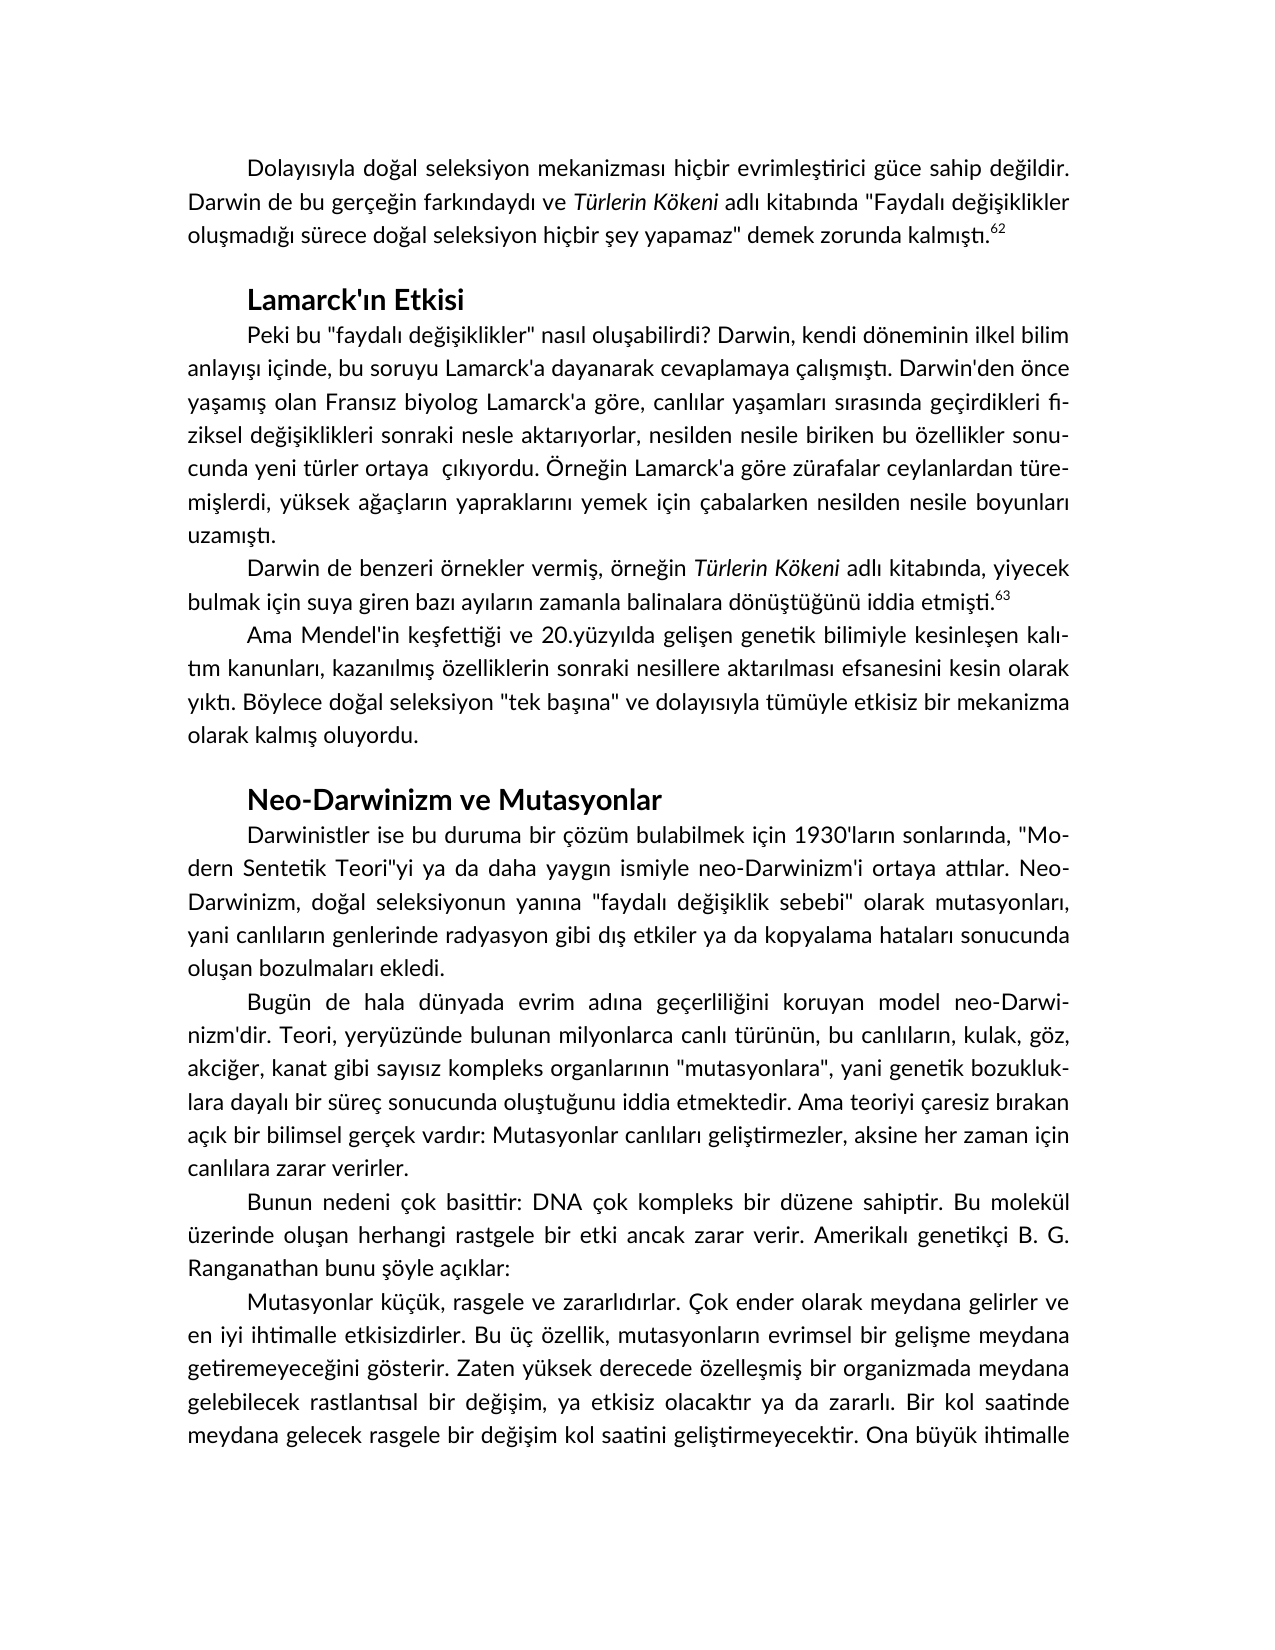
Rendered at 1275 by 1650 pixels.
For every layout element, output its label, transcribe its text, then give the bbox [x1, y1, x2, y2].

text Neo-Dar­wi­nizm ve Mu­tas­yon­lar [187, 783, 1070, 817]
text Dar­wi­nist­ler ise bu du­ru­ma bir çö­züm bu­la­bil­mek için 1930'la­rın son­la­rın­da, "Mo­dern Sen­te­tik Te­ori"yi ya da da­ha yay­gın is­miy­le neo-Dar­wi­nizm'i or­ta­ya at­tı­lar. Neo-Dar­wi­nizm, do­ğal se­lek­si­yo­nun ya­nı­na "fay­da­lı de­ği­şik­lik se­be­bi" ola­rak mu­tas­yon­la­rı, ya­ni can­lı­la­rın gen­le­rin­de rad­yas­yon gi­bi dış et­ki­ler ya da kop­ya­la­ma ha­ta­la­rı so­nu­cun­da olu­şan bo­zul­ma­la­rı ek­le­di. [187, 817, 1070, 983]
text Bu­gün de ha­la dün­ya­da ev­rim adı­na ge­çer­li­li­ği­ni ko­ru­yan mo­del neo-Dar­wi­nizm'dir. Te­ori, yer­yü­zün­de bu­lu­nan mil­yon­lar­ca can­lı tü­rü­nün, bu can­lı­la­rın, ku­lak, göz, ak­ci­ğer, ka­nat gi­bi sa­yı­sız komp­leks or­gan­la­rı­nın "mu­tas­yon­la­ra", ya­ni ge­ne­tik bo­zuk­luk­la­ra da­ya­lı bir sü­reç so­nu­cun­da oluş­tu­ğu­nu id­dia et­mek­te­dir. Ama te­ori­yi ça­re­siz bı­ra­kan açık bir bi­lim­sel ger­çek var­dır: Mu­tas­yon­lar can­lı­la­rı ge­liş­tir­mez­ler, ak­si­ne her za­man için can­lı­la­ra za­rar ve­rir­ler. [187, 983, 1070, 1183]
text Mu­tas­yon­lar kü­çük, ras­ge­le ve za­rar­lı­dır­lar. Çok en­der ola­rak mey­da­na ge­lir­ler ve en iyi ih­ti­mal­le et­ki­siz­dir­ler. Bu üç özel­lik, mu­tas­yon­la­rın ev­rim­sel bir ge­liş­me mey­da­na ge­ti­re­me­ye­ce­ği­ni gös­te­rir. Za­ten yük­sek de­re­ce­de özel­leş­miş bir or­ga­niz­ma­da mey­da­na ge­le­bi­le­cek rast­lan­tı­sal bir de­ği­şim, ya et­ki­siz ola­cak­tır ya da za­rar­lı. Bir kol sa­atin­de mey­da­na ge­le­cek ras­ge­le bir de­ği­şim kol sa­ati­ni ge­liş­tir­me­ye­cek­tir. Ona bü­yük ih­ti­mal­le [187, 1283, 1070, 1450]
text La­marck'ın Et­ki­si [187, 283, 1070, 317]
text Ama Men­del'in keş­fet­ti­ği ve 20.yüz­yıl­da ge­li­şen ge­ne­tik bi­li­miy­le ke­sin­le­şen ka­lı­tım ka­nun­la­rı, ka­za­nıl­mış özel­lik­le­rin son­ra­ki ne­sil­le­re ak­ta­rıl­ma­sı ef­sa­ne­si­ni ke­sin ola­rak yık­tı. Böy­le­ce do­ğal se­lek­si­yon "tek ba­şı­na" ve do­la­yı­sıy­la tü­müy­le et­ki­siz bir me­ka­niz­ma ola­rak kal­mış olu­yor­du. [187, 617, 1070, 750]
text Pe­ki bu "fay­da­lı de­ği­şik­lik­ler" na­sıl olu­şa­bi­lir­di? Dar­win, ken­di dö­ne­mi­nin il­kel bi­lim an­la­yı­şı için­de, bu so­ru­yu La­marck'a da­ya­na­rak ce­vap­la­ma­ya ça­lış­mış­tı. Dar­win'den ön­ce ya­şa­mış olan Fran­sız bi­yo­log La­marck'a gö­re, can­lı­lar ya­şam­la­rı sı­ra­sın­da ge­çir­dik­le­ri fi­zik­sel de­ği­şik­lik­le­ri son­ra­ki nes­le ak­ta­rı­yor­lar, ne­sil­den ne­si­le bi­ri­ken bu özel­lik­ler so­nu­cun­da ye­ni tür­ler or­ta­ya çı­kı­yor­du. Ör­ne­ğin La­marck'a gö­re zü­ra­fa­lar cey­lan­lar­dan tü­re­miş­ler­di, yük­sek ağaç­la­rın yap­rak­la­rı­nı ye­mek için ça­ba­lar­ken ne­sil­den ne­si­le bo­yun­la­rı uza­mış­tı. [187, 317, 1070, 550]
text Bu­nun ne­de­ni çok ba­sit­tir: DNA çok komp­leks bir dü­ze­ne sa­hip­tir. Bu mo­le­kül üze­rin­de olu­şan her­han­gi ras­tge­le bir et­ki an­cak za­rar ve­rir. Ame­ri­ka­lı ge­ne­tik­çi B. G. Ran­ga­nat­han bu­nu şöy­le açık­lar: [187, 1183, 1070, 1283]
text Dar­win de ben­ze­ri ör­nek­ler ver­miş, ör­ne­ğin Tür­le­rin Kö­ke­ni ad­lı ki­ta­bın­da, yi­ye­cek bul­mak için su­ya gi­ren ba­zı ayı­la­rın za­man­la ba­li­na­la­ra dö­nüş­tü­ğü­nü id­dia et­miş­ti.63 [187, 550, 1070, 617]
text Do­la­yı­sıy­la do­ğal se­lek­si­yon me­ka­niz­ma­sı hiç­bir ev­rim­leş­ti­ri­ci gü­ce sa­hip de­ğil­dir. Dar­win de bu ger­çe­ğin far­kın­day­dı ve Tür­le­rin Kö­ke­ni ad­lı ki­ta­bın­da "Fay­da­lı de­ği­şik­lik­ler oluş­ma­dı­ğı sü­re­ce do­ğal se­lek­si­yon hiç­bir şey ya­pa­maz" de­mek zo­run­da kal­mış­tı.62 [187, 150, 1070, 250]
